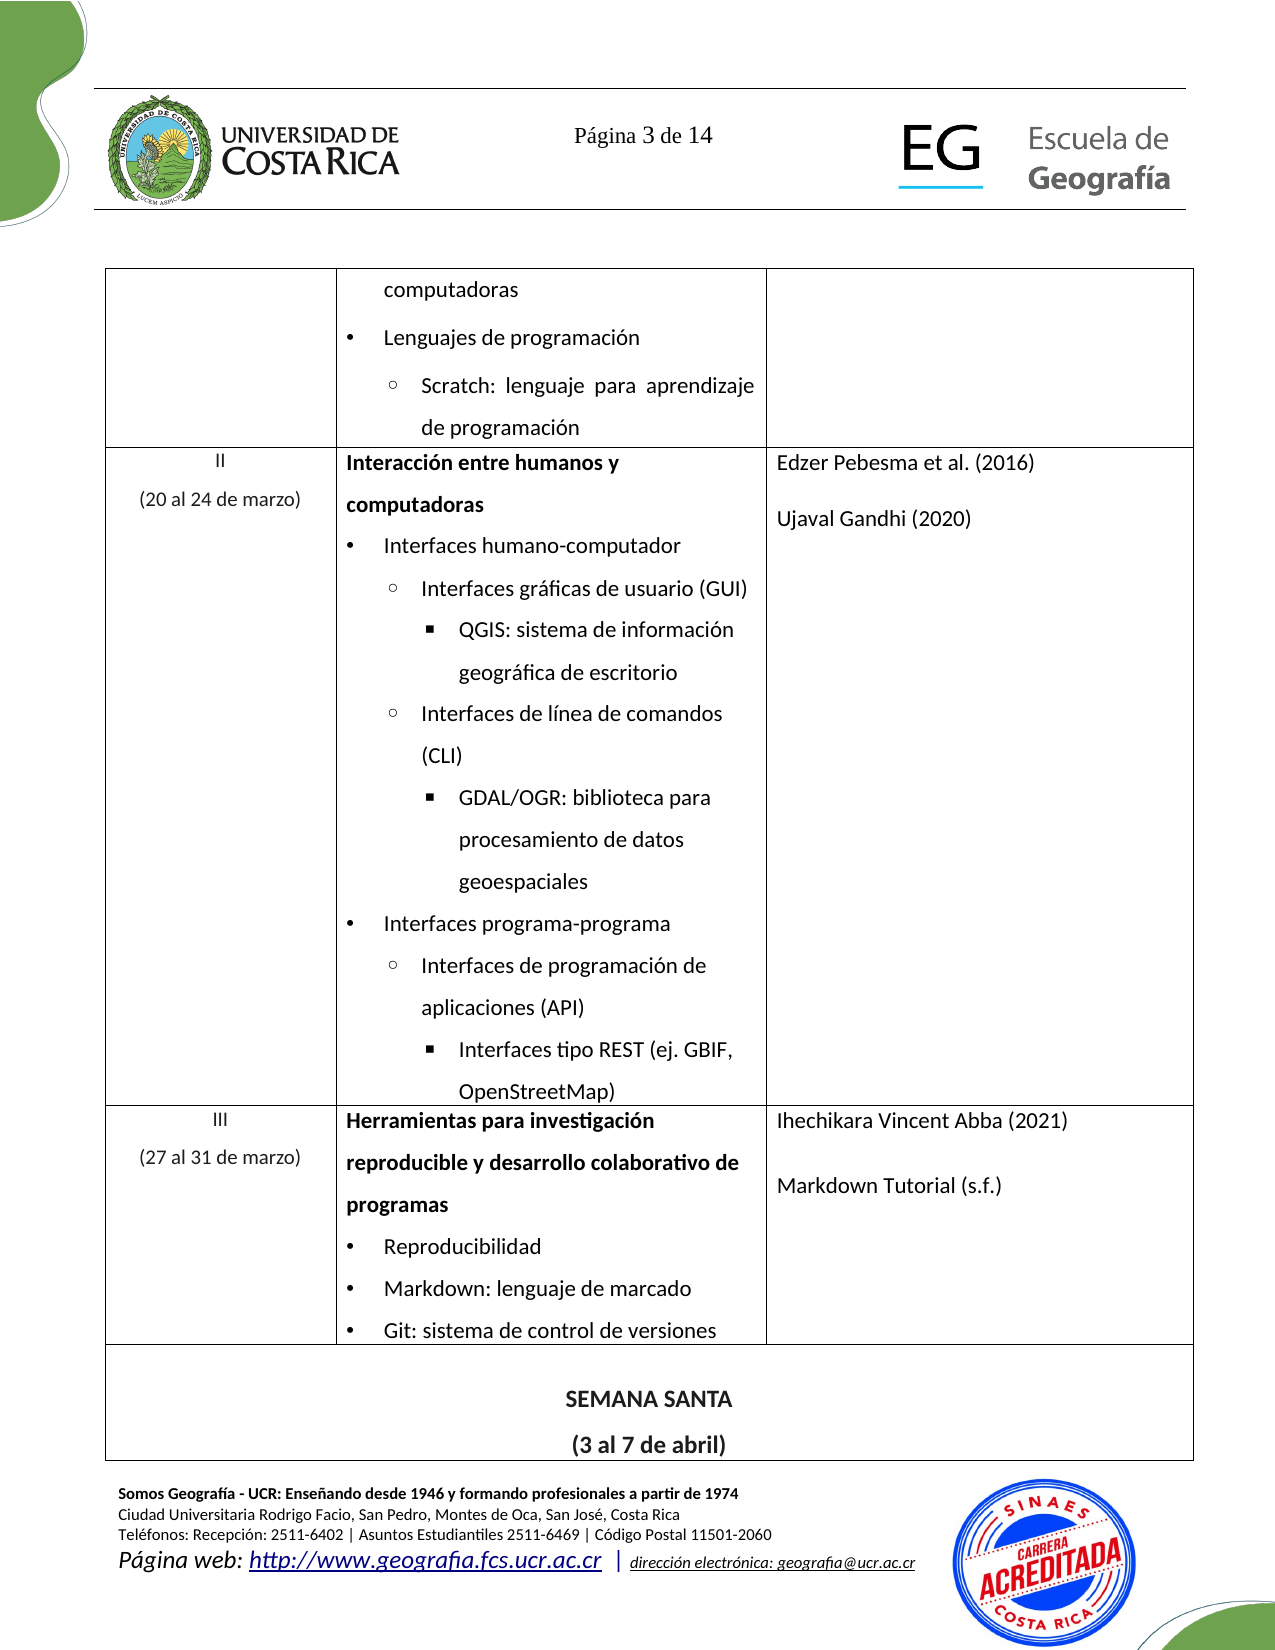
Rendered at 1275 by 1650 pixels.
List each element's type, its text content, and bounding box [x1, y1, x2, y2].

table_cell Ihechikara Vincent Abba (2021) Markdown Tutorial (s.f.) [767, 1106, 1193, 1344]
table_cell computadoras Lenguajes de programación Scratch: lenguaje para aprendizaje de programación [337, 269, 766, 447]
table_cell II (20 al 24 de marzo) [106, 448, 336, 1105]
table_cell [106, 269, 336, 447]
table_cell Herramientas para investigación reproducible y desarrollo colaborativo de programas Reproducibilidad Markdown: lenguaje de marcado Git: sistema de control de versiones [337, 1106, 766, 1344]
table_cell SEMANA SANTA (3 al 7 de abril) [106, 1345, 1193, 1460]
table_cell III (27 al 31 de marzo) [106, 1106, 336, 1344]
table_cell Interacción entre humanos y computadoras Interfaces humano-computador Interfaces gráficas de usuario (GUI) QGIS: sistema de información geográfica de escritorio Interfaces de línea de comandos (CLI) GDAL/OGR: biblioteca para procesamiento de datos geoespaciales Interfaces programa-programa Interfaces de programación de aplicaciones (API) Interfaces tipo REST (ej. GBIF, OpenStreetMap) [337, 448, 766, 1105]
picture [88, 1, 404, 235]
table_cell [767, 269, 1193, 447]
picture [874, 81, 1194, 231]
table_cell Edzer Pebesma et al. (2016) Ujaval Gandhi (2020) [767, 448, 1193, 1105]
picture [933, 1473, 1158, 1650]
